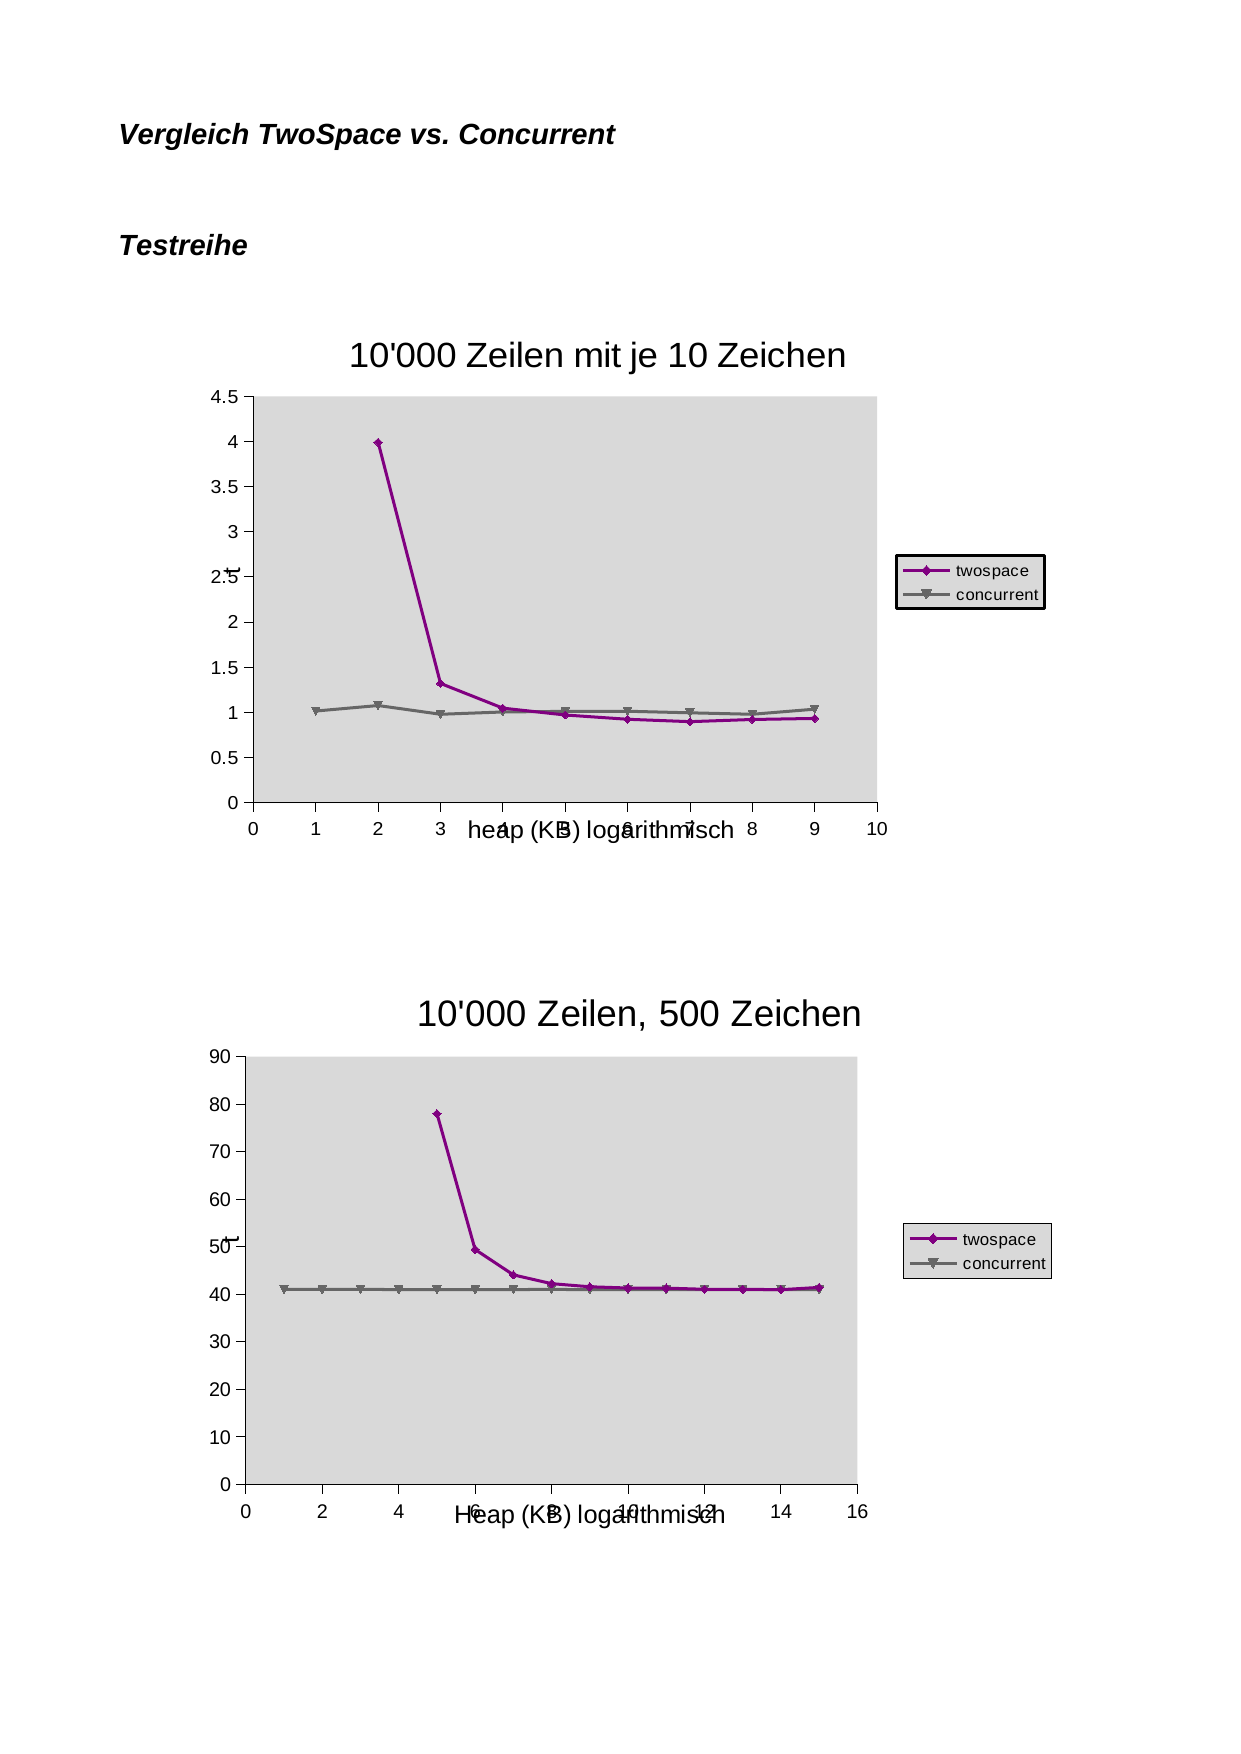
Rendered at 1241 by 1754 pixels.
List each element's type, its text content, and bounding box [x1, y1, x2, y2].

subtitle Vergleich TwoSpace vs. Concurrent [118, 118, 1122, 151]
subtitle Testreihe [118, 228, 1122, 261]
